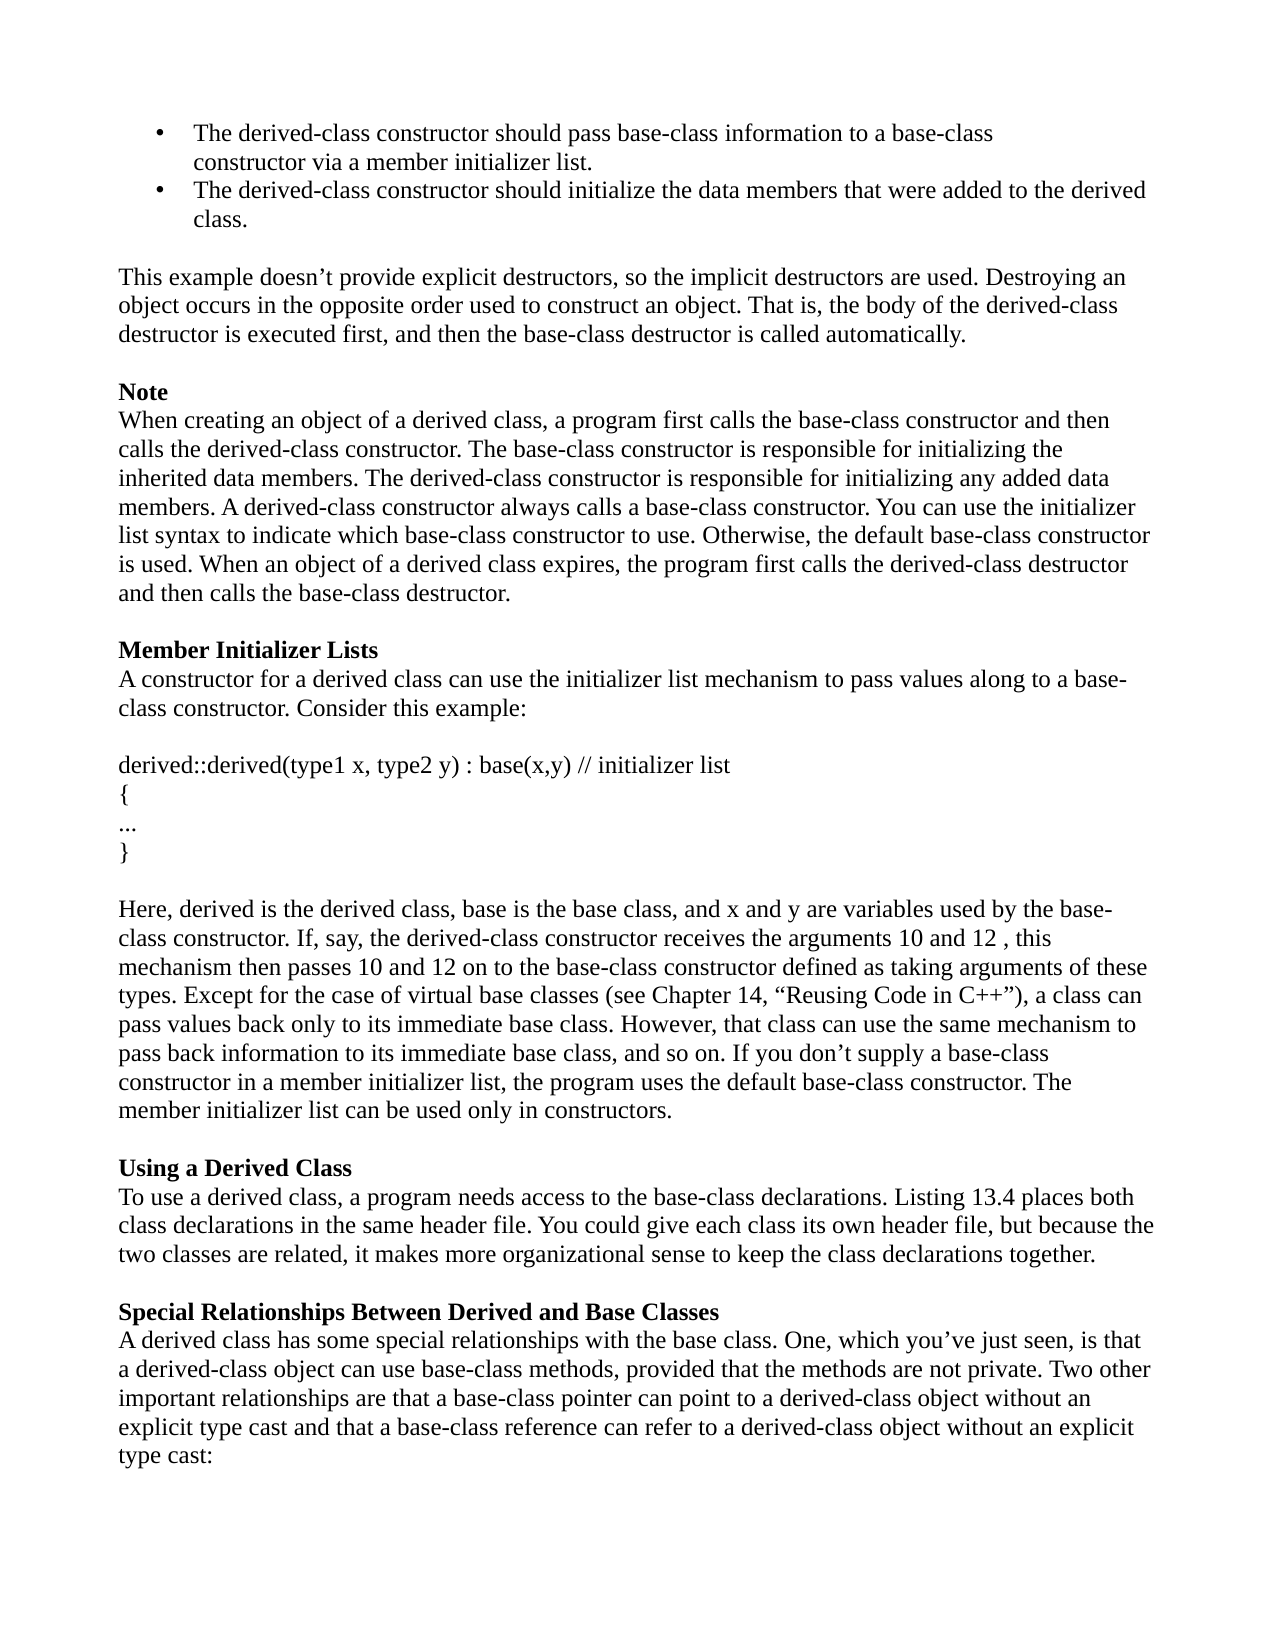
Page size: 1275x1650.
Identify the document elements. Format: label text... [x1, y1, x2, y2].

text Here, derived is the derived class, base is the base class, and x and y are variables used by the base-class constructor. If, say, the derived-class constructor receives the arguments 10 and 12 , this mechanism then passes 10 and 12 on to the base-class constructor defined as taking arguments of these types. Except for the case of virtual base classes (see Chapter 14, “Reusing Code in C++”), a class can pass values back only to its immediate base class. However, that class can use the same mechanism to pass back information to its immediate base class, and so on. If you don’t supply a base-class constructor in a member initializer list, the program uses the default base-class constructor. The member initializer list can be used only in constructors. [118, 894, 1157, 1124]
text Using a Derived Class [118, 1153, 1157, 1182]
text derived::derived(type1 x, type2 y) : base(x,y) // initializer list [118, 751, 1157, 779]
text Note [118, 377, 1157, 406]
list The derived-class constructor should initialize the data members that were added to the derived class. [156, 176, 1157, 233]
text { [118, 779, 1157, 808]
text This example doesn’t provide explicit destructors, so the implicit destructors are used. Destroying an object occurs in the opposite order used to construct an object. That is, the body of the derived-class destructor is executed first, and then the base-class destructor is called automatically. [118, 262, 1157, 348]
text A derived class has some special relationships with the base class. One, which you’ve just seen, is that a derived-class object can use base-class methods, provided that the methods are not private. Two other important relationships are that a base-class pointer can point to a derived-class object without an explicit type cast and that a base-class reference can refer to a derived-class object without an explicit type cast: [118, 1326, 1157, 1469]
text When creating an object of a derived class, a program first calls the base-class constructor and then calls the derived-class constructor. The base-class constructor is responsible for initializing the inherited data members. The derived-class constructor is responsible for initializing any added data members. A derived-class constructor always calls a base-class constructor. You can use the initializer list syntax to indicate which base-class constructor to use. Otherwise, the default base-class constructor is used. When an object of a derived class expires, the program first calls the derived-class destructor and then calls the base-class destructor. [118, 406, 1157, 607]
text } [118, 837, 1157, 866]
text To use a derived class, a program needs access to the base-class declarations. Listing 13.4 places both class declarations in the same header file. You could give each class its own header file, but because the two classes are related, it makes more organizational sense to keep the class declarations together. [118, 1182, 1157, 1268]
text ... [118, 808, 1157, 837]
list constructor via a member initializer list. [156, 147, 1157, 176]
text Member Initializer Lists [118, 636, 1157, 664]
text Special Relationships Between Derived and Base Classes [118, 1297, 1157, 1326]
text A constructor for a derived class can use the initializer list mechanism to pass values along to a base-class constructor. Consider this example: [118, 664, 1157, 722]
list The derived-class constructor should pass base-class information to a base-class [156, 118, 1157, 147]
